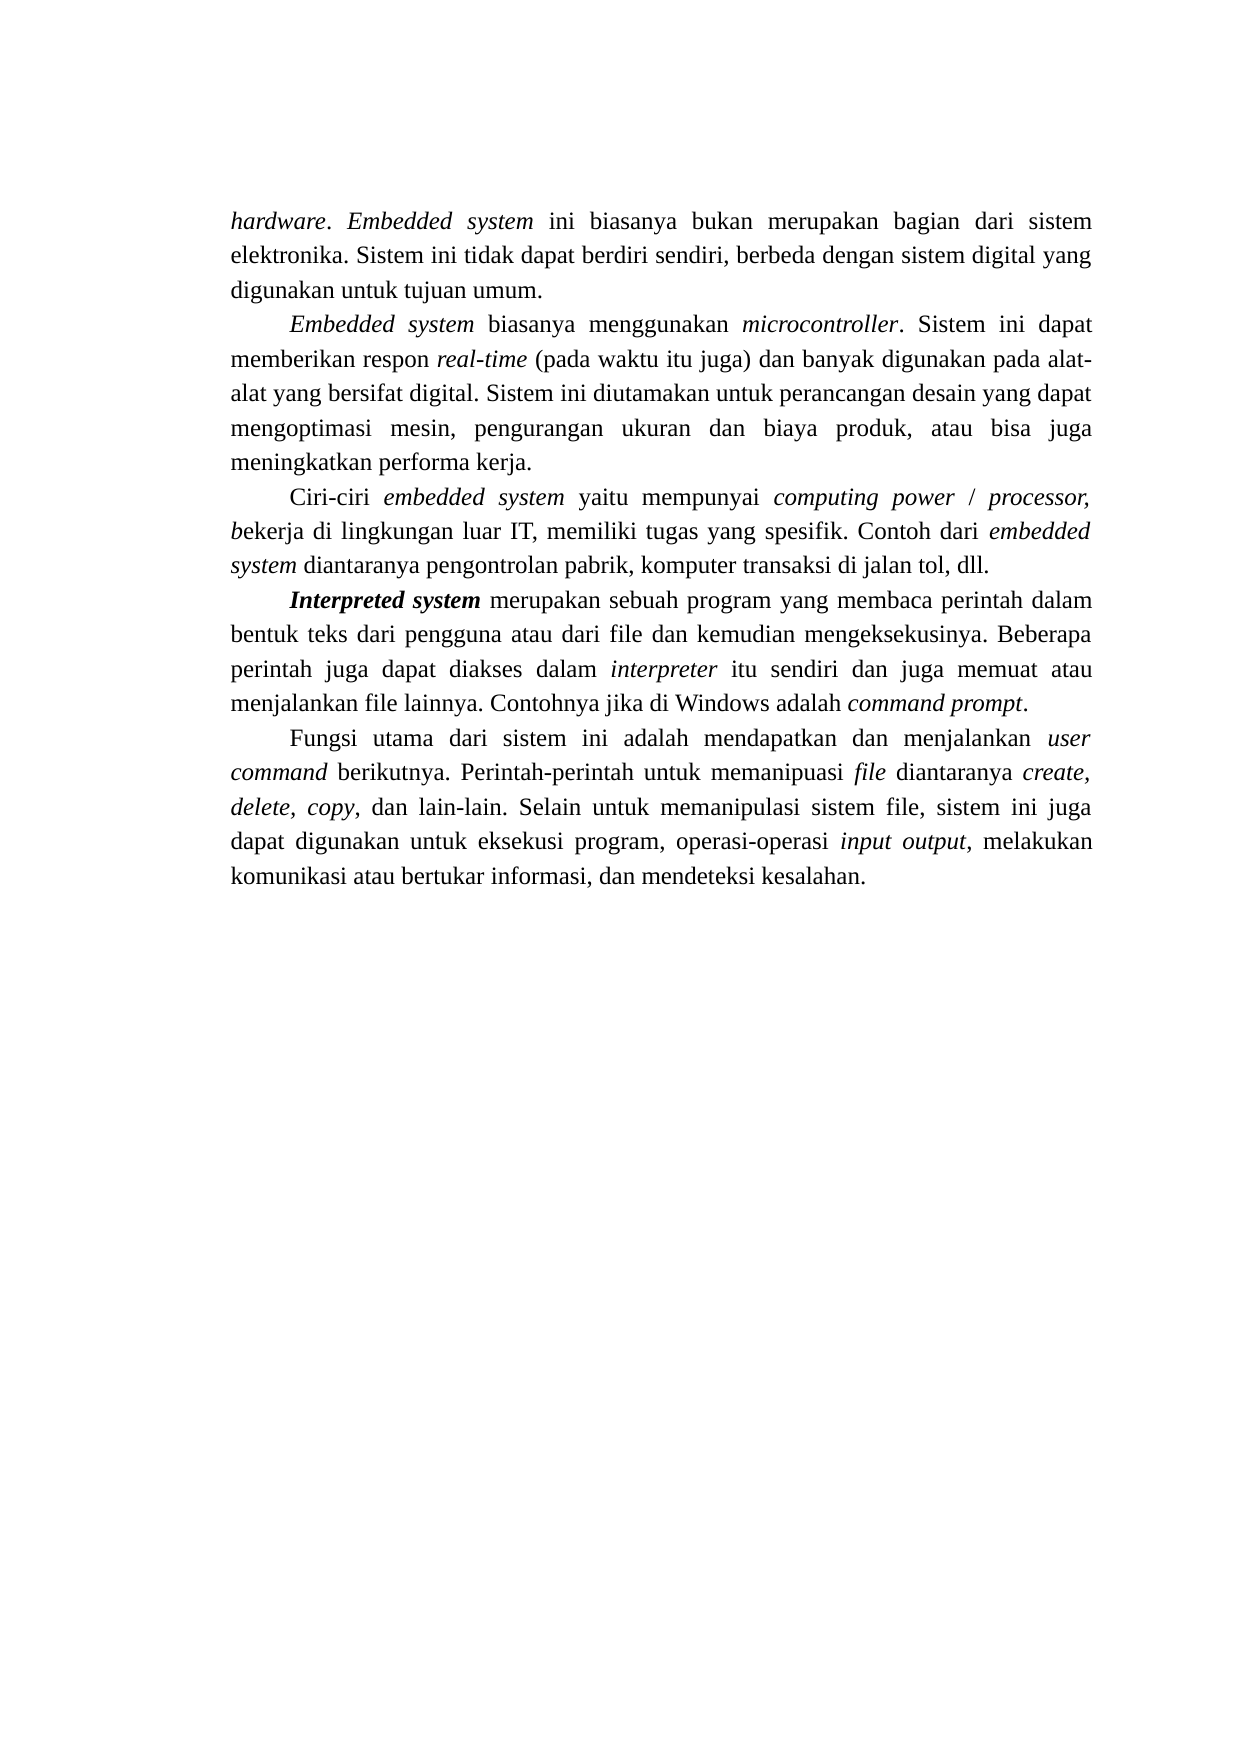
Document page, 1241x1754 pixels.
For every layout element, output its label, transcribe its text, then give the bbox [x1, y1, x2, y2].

text Fungsi utama dari sistem ini adalah mendapatkan dan menjalankan user command berikutnya. Perintah-perintah untuk memanipuasi file diantaranya create, delete, copy, dan lain-lain. Selain untuk memanipulasi sistem file, sistem ini juga dapat digunakan untuk eksekusi program, operasi-operasi input output, melakukan komunikasi atau bertukar informasi, dan mendeteksi kesalahan. [230, 723, 1093, 890]
text Embedded system biasanya menggunakan microcontroller. Sistem ini dapat memberikan respon real-time (pada waktu itu juga) dan banyak digunakan pada alat-alat yang bersifat digital. Sistem ini diutamakan untuk perancangan desain yang dapat mengoptimasi mesin, pengurangan ukuran dan biaya produk, atau bisa juga meningkatkan performa kerja. [230, 309, 1093, 476]
text Ciri-ciri embedded system yaitu mempunyai computing power / processor, bekerja di lingkungan luar IT, memiliki tugas yang spesifik. Contoh dari embedded system diantaranya pengontrolan pabrik, komputer transaksi di jalan tol, dll. [230, 482, 1093, 579]
text Interpreted system merupakan sebuah program yang membaca perintah dalam bentuk teks dari pengguna atau dari file dan kemudian mengeksekusinya. Beberapa perintah juga dapat diakses dalam interpreter itu sendiri dan juga memuat atau menjalankan file lainnya. Contohnya jika di Windows adalah command prompt. [230, 585, 1093, 717]
text hardware. Embedded system ini biasanya bukan merupakan bagian dari sistem elektronika. Sistem ini tidak dapat berdiri sendiri, berbeda dengan sistem digital yang digunakan untuk tujuan umum. [230, 206, 1093, 303]
